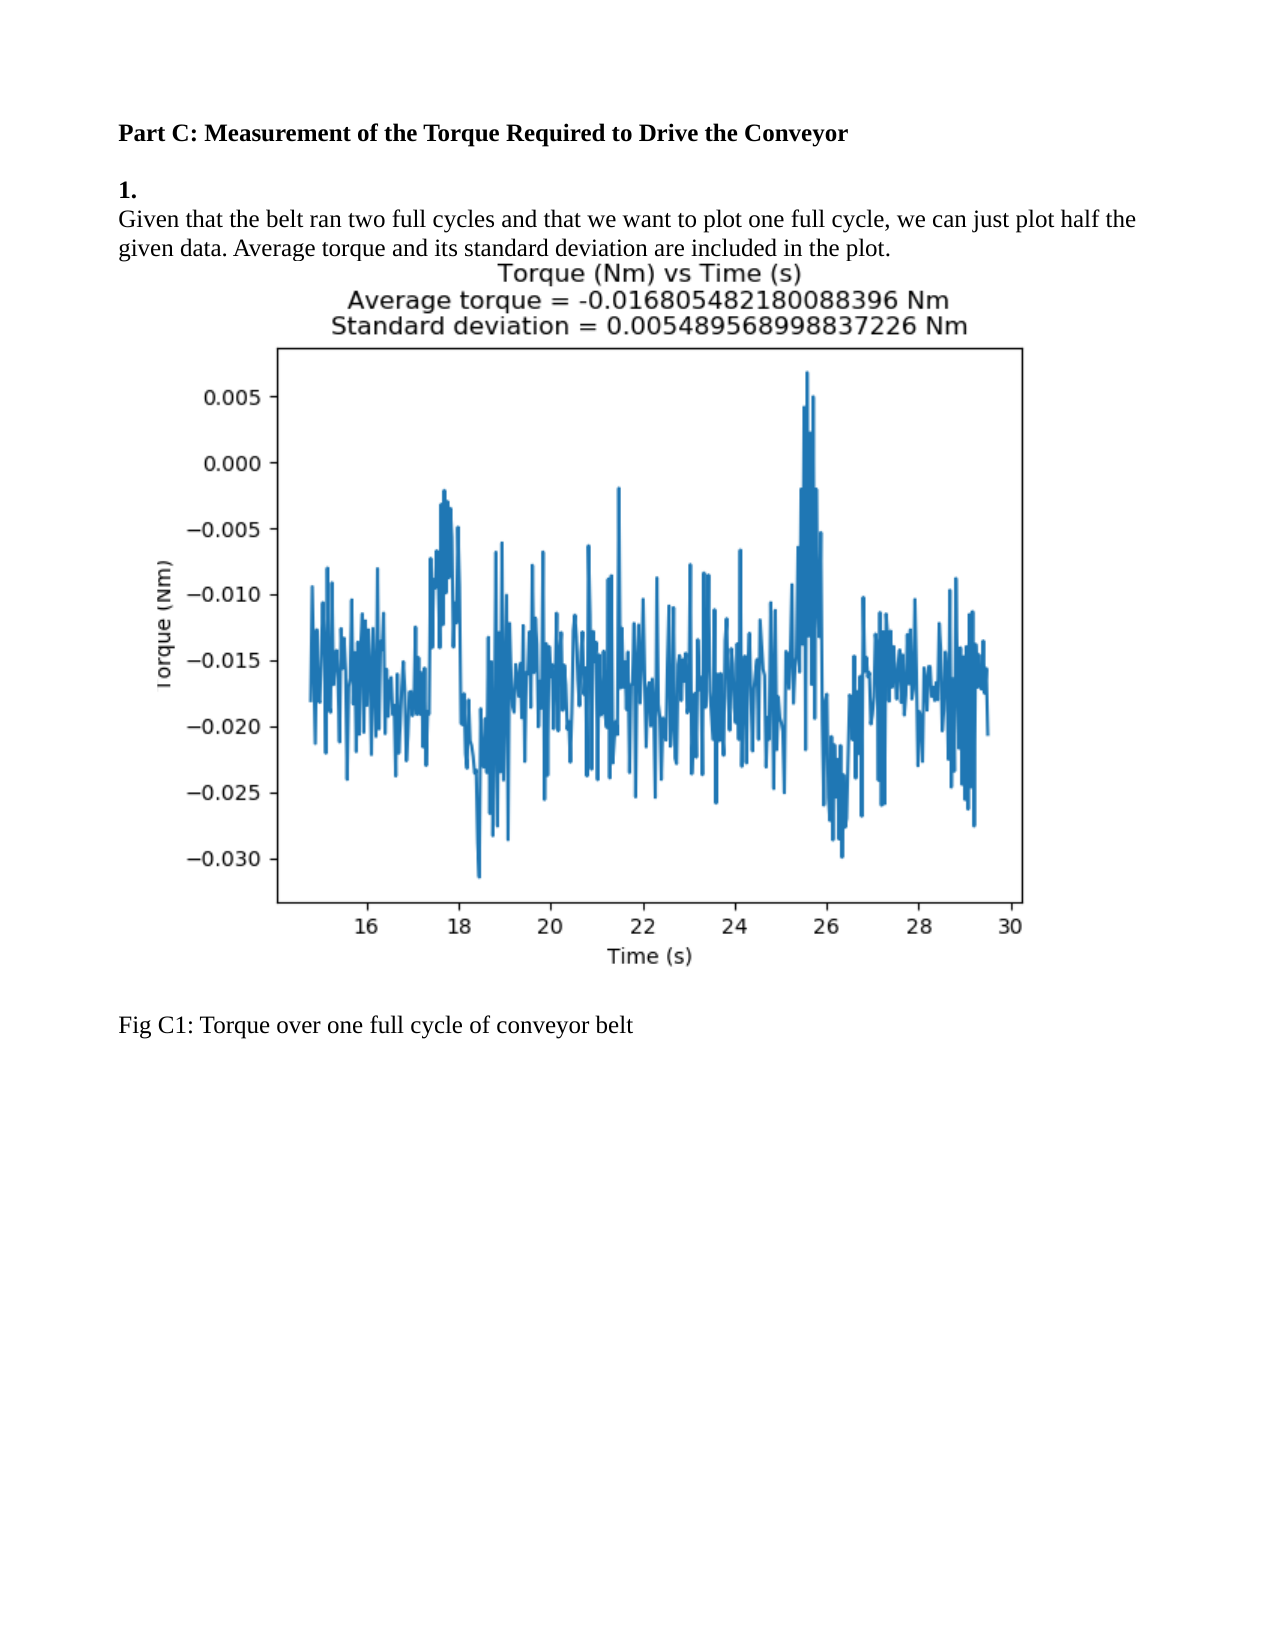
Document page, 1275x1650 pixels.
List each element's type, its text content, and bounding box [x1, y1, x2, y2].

text Part C: Measurement of the Torque Required to Drive the Conveyor [118, 118, 1157, 147]
text Fig C1: Torque over one full cycle of conveyor belt [118, 262, 1157, 1039]
picture [157, 261, 1118, 982]
text Given that the belt ran two full cycles and that we want to plot one full cycle, we can just plot half the given data. Average torque and its standard deviation are included in the plot. [118, 204, 1157, 262]
text 1. [118, 176, 1157, 204]
